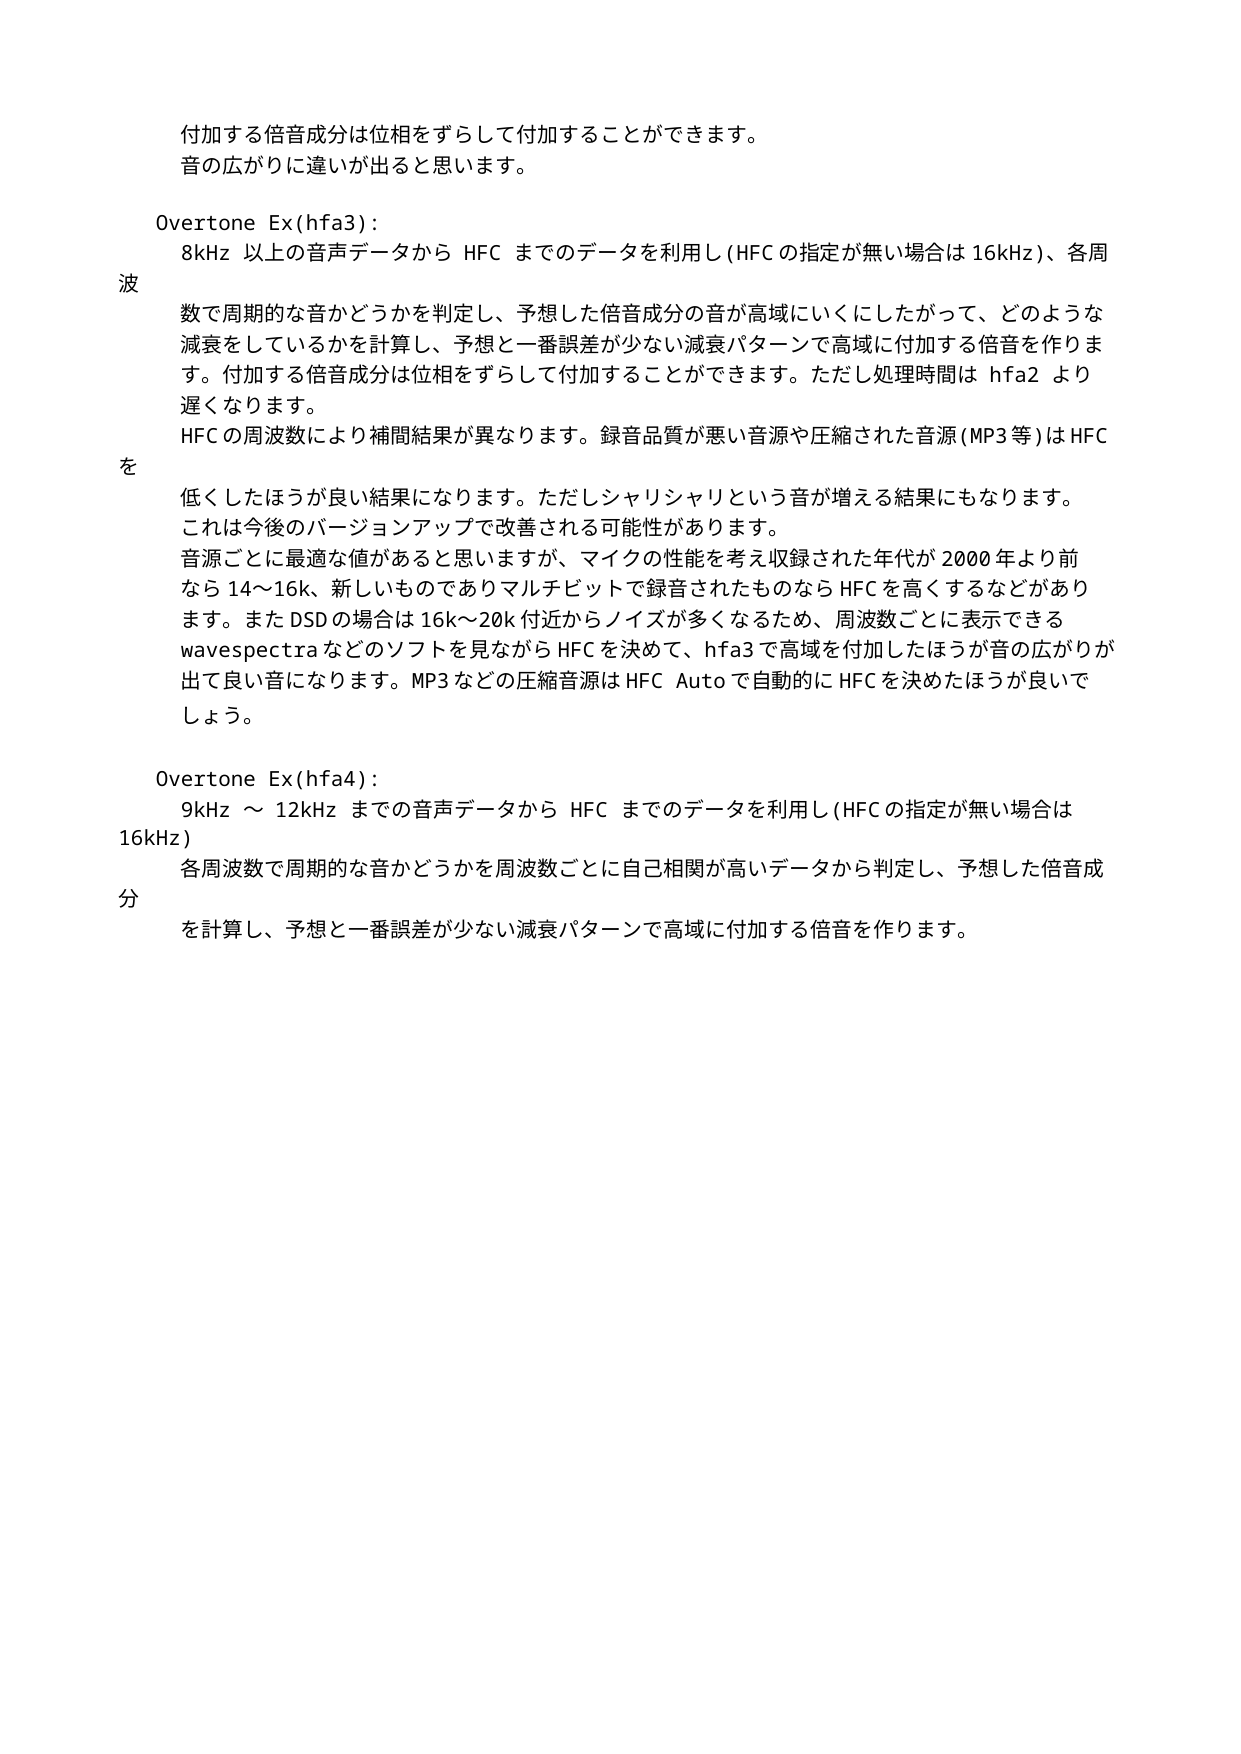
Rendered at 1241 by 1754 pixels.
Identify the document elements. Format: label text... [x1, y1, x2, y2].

text 音の広がりに違いが出ると思います。 [118, 149, 1122, 179]
text Overtone Ex(hfa3): [118, 208, 1122, 236]
text なら14～16k、新しいものでありマルチビットで録音されたものならHFCを高くするなどがあり [118, 572, 1122, 602]
text 9kHz ～ 12kHz までの音声データから HFC までのデータを利用し(HFCの指定が無い場合は16kHz) [118, 793, 1122, 852]
text 8kHz 以上の音声データから HFC までのデータを利用し(HFCの指定が無い場合は16kHz)、各周波 [118, 236, 1122, 297]
text す。付加する倍音成分は位相をずらして付加することができます。ただし処理時間は hfa2 より [118, 358, 1122, 389]
text 各周波数で周期的な音かどうかを周波数ごとに自己相関が高いデータから判定し、予想した倍音成分 [118, 852, 1122, 913]
text 遅くなります。 HFCの周波数により補間結果が異なります。録音品質が悪い音源や圧縮された音源(MP3等)はHFCを [118, 389, 1122, 480]
text 付加する倍音成分は位相をずらして付加することができます。 [118, 118, 1122, 149]
text 出て良い音になります。MP3などの圧縮音源はHFC Autoで自動的にHFCを決めたほうが良いで [118, 663, 1122, 694]
text 低くしたほうが良い結果になります。ただしシャリシャリという音が増える結果にもなります。 [118, 480, 1122, 511]
text Overtone Ex(hfa4): [118, 764, 1122, 793]
text 減衰をしているかを計算し、予想と一番誤差が少ない減衰パターンで高域に付加する倍音を作りま [118, 328, 1122, 358]
text を計算し、予想と一番誤差が少ない減衰パターンで高域に付加する倍音を作ります。 [118, 913, 1122, 943]
text しょう。 [118, 694, 1122, 730]
text 数で周期的な音かどうかを判定し、予想した倍音成分の音が高域にいくにしたがって、どのような [118, 297, 1122, 328]
text wavespectraなどのソフトを見ながらHFCを決めて、hfa3で高域を付加したほうが音の広がりが [118, 633, 1122, 663]
text これは今後のバージョンアップで改善される可能性があります。 音源ごとに最適な値があると思いますが、マイクの性能を考え収録された年代が2000年より前 [118, 511, 1122, 572]
text ます。またDSDの場合は16k～20k付近からノイズが多くなるため、周波数ごとに表示できる [118, 602, 1122, 633]
